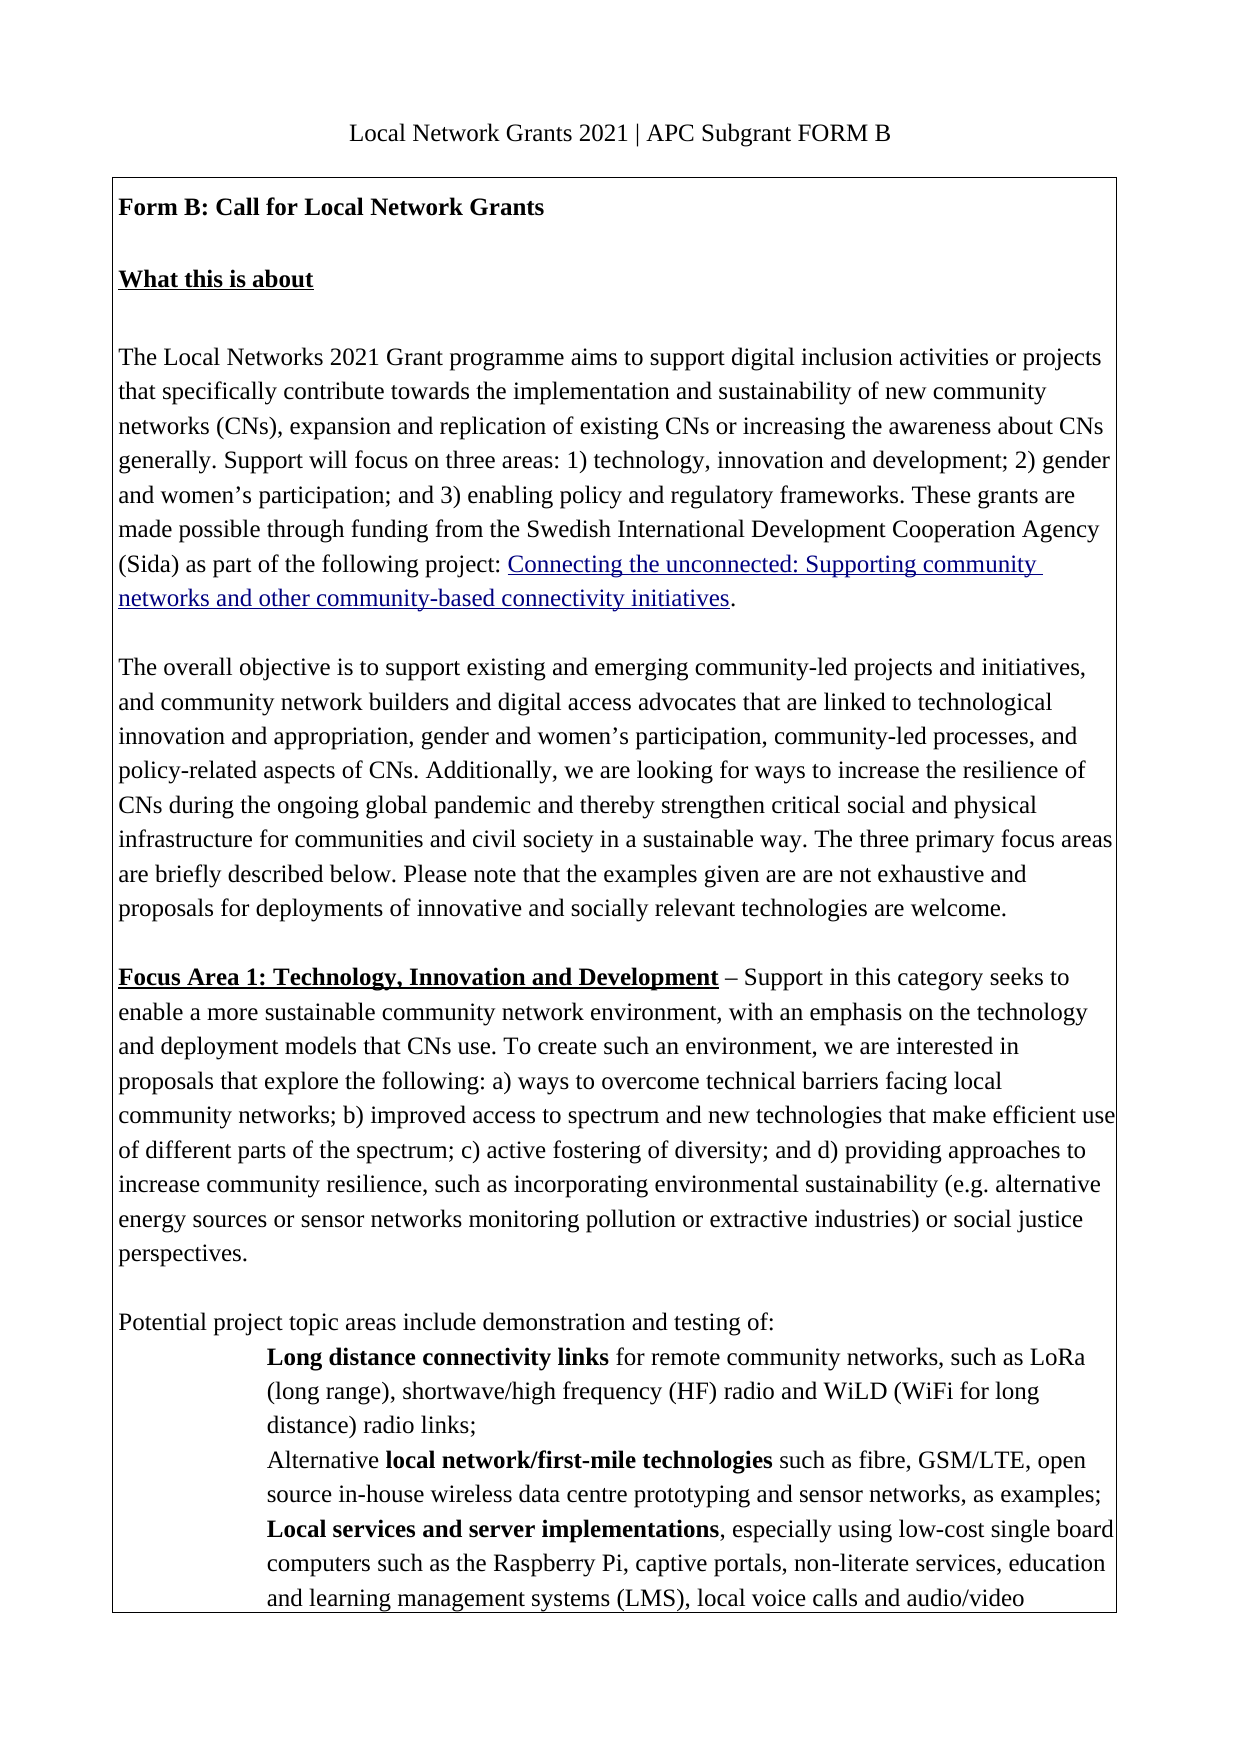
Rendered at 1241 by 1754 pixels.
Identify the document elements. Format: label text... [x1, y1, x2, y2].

table_header Form B: Call for Local Network Grants What this is about The Local Networks 2021 Grant programme aims to support digital inclusion activities or projects that specifically contribute towards the implementation and sustainability of new community networks (CNs), expansion and replication of existing CNs or increasing the awareness about CNs generally. Support will focus on three areas: 1) technology, innovation and development; 2) gender and women’s participation; and 3) enabling policy and regulatory frameworks. These grants are made possible through funding from the Swedish International Development Cooperation Agency (Sida) as part of the following project: Connecting the unconnected: Supporting community networks and other community-based connectivity initiatives. The overall objective is to support existing and emerging community-led projects and initiatives, and community network builders and digital access advocates that are linked to technological innovation and appropriation, gender and women’s participation, community-led processes, and policy-related aspects of CNs. Additionally, we are looking for ways to increase the resilience of CNs during the ongoing global pandemic and thereby strengthen critical social and physical infrastructure for communities and civil society in a sustainable way. The three primary focus areas are briefly described below. Please note that the examples given are are not exhaustive and proposals for deployments of innovative and socially relevant technologies are welcome. Focus Area 1: Technology, Innovation and Development – Support in this category seeks to enable a more sustainable community network environment, with an emphasis on the technology and deployment models that CNs use. To create such an environment, we are interested in proposals that explore the following: a) ways to overcome technical barriers facing local community networks; b) improved access to spectrum and new technologies that make efficient use of different parts of the spectrum; c) active fostering of diversity; and d) providing approaches to increase community resilience, such as incorporating environmental sustainability (e.g. alternative energy sources or sensor networks monitoring pollution or extractive industries) or social justice perspectives. Potential project topic areas include demonstration and testing of: Long distance connectivity links for remote community networks, such as LoRa (long range), shortwave/high frequency (HF) radio and WiLD (WiFi for long distance) radio links; Alternative local network/first-mile technologies such as fibre, GSM/LTE, open source in-house wireless data centre prototyping and sensor networks, as examples; Local services and server implementations, especially using low-cost single board computers such as the Raspberry Pi, captive portals, non-literate services, education and learning management systems (LMS), local voice calls and audio/video streaming for local radio/TV; Frugal technologies and innovation with an environmental justice lens such as reuse and repurposing of technology and the use of alternative energies and local materials; Technology that supports specific local community networks with applications for people with disabilities; Solutions and support for people in situations of forced or unintended migration, human rights and land rights defenders. Internet and cloud services for community networks. There is a potential for shared cloud services and secure services for community networks whereby arrangements are made around sharing the cost of hosting public-facing online services, including web sites, Voice over IP Protocol (VoIP) services, off-site backups, etc.; Documentation of new institutional/operating models and analytical studies that compare different approaches to operating community networks sustainably. Focus Area 2: Gender and Women’s Participation Women continue to be pushed to the sidelines in digital technology under patriarchy, including in CNs. Feminists and women engaging in digital technology and CNs report that technology tends to be placed at the centre, with men tending to dominate the narrative of needs, resulting in womens’ voices being dismissed or diminished. Recent reports about the COVID-19 pandemic also indicate that women, especially ones in rural or disadvantaged economic urban spaces, are the ones most affected by this crisis. This granting priority area aims to centre the relational aspect of CNs and specifically looks to honour the unpaid labour that women uphold, such as community-oriented practices, care responses and creative outlets in the context of COVID-19. It is also aimed to encourage broader thinking of gender and CNs through deconstructing performances of patriarchy and masculinities in the CN and digital sphere. This fund seeks to amplify the voices of women in CNs and help them to connect with each other and with other feminist initiatives. We will support projects that deconstruct social norms and creatively bypass barriers to access for women, gender-diverse and queer people. Funding will support women and communities who are conducting community-led or community-participatory gender analysis around CNs. Issues identified for further exploration include: COVID-19, women and CNs – CNs can address specific issues that are impacting women in the times of COVID-19. These issues include, but are not limited to, gender-based violence, digital safety and security, and safer communities; Impact of CNs on women and girls – Explore CN solutions that are specific to issues that are impacting young women and girls who are confined to their homes, do not have access to online services for education or health, or are forced out of schools and are not able to access school systems and educational services because of the COVID-19 pandemic; The feminist principles of CNs – We encourage projects that address the relationship of community networks to the Feminist Principles of the Internet (FPIs). Are there similarities or places where they do no not meet? How is feminism practiced in CNs? Gendered CN policy and regulation – Groups looking to embed the applications of FPIs in spaces of policy and regulation; Masculinities and CNs – To encourage men in CNs to take on projects that explore and address the effects of masculinities, its performances and manifestations on men, women and their communities; Values of technology and CNs – Engage in the process of tech design from an embodied perspective, whether it is related to gender, the physical environment or the social environment. Focus Area 3: Enabling Policy and Regulatory Frameworks Achieving acknowledgment, status and formal recognition of community networks through policy and regulatory frameworks is an essential next step in the growth of community networks. Many community networks have avoided addressing regulatory issues, which may allow them to exist cost-effectively, but can fail to establish fertile ground for others to follow, and also potentially forecloses options to access financial resources such as Universal Service Funds. Further, spectrum access regulations are often geared toward larger operators leaving community networks with very limited or expensive access to spectrum. Policy and regulation that acknowledges and empowers community networks in these areas is needed in order to enable their growth and replication beyond the pilot/pioneer stage. These grants will provide support to: Analyse existing regional or national policy and regulatory frameworks that impact CNs in the global South; Take advantage of opportunities to intervene in policy and regulatory processes, particularly during calls for input by regulators or government; Public interventions (e.g. OpEds) in newspapers and other wider media to support policy and regulation work for the existing peer learning network and other CNs; Community-led efforts to create alternative, locally-grounded self-regulation schemes; Identification of opportunities to use Universal Service Funds and other financing instruments to support startup and expansion of CNs; Identification of opportunities to use litigation or other legal tools at national or regional level to further the aims of CNs. The call is open for all initiatives and projects directly working on or with existing or new community networks. The total amount available is USD 160,000 to applicants in the global South and countries listed as Official Development Assistance (ODA) recipients by the Development Assistance Committee (DAC) of the Organisation for Economic Co-operation and Development (OECD). The maximum amount requested per project can be USD 15,000 for individual organisations and projects working within one country, and USD 20,000 for joint submissions. Joint submissions will only be accepted if they include organisations from more than one country or region (i.e. Latin America, Africa, Asia) that are seeking to create partnerships, share learning, develop new technology, etc. There is additional value placed on the selection of the project if you have other sources of funding to complement these funds. Timeline Applications submission deadline: 30 April 2021 Project selected for funding by: 31 May 2021 Start date for projects: 15 June 2021 Maximum end date for project implementation: 15 June 2022 (maximum project length is 12 months) Values and priorities you should consider We would like to point out that we especially encourage applications in any of the three focus areas above to use an intersectional feminist approach or work on challenging hetero-patriarchy and cis-masculinities. In this respect, priority will be given to initiatives led by women and other socially excluded groups such as queer, trans, gender-diverse persons and sex workers. People living with disabilities, those confronting forced migration, Indigenous persons and traditional societies, as well as groups working on climate justice and protecting land rights, are also encouraged to apply, especially those groups using innovative and eco-informed models for sustainability. Projects will be selected based on the extent to which they align with one or more of the following criteria: Propose collaboration with partners in other continents/regions, or regional collaboration in the global South. Specifically, projects can propose an intention of collaboration with a partner in another country, either in co-development or implementation or replication/testing of the project; Address technical and/or national regulatory barriers to the replication, expansion and sustainability of bottom-up, user-governed, small-scale network operators, co-operatives and other social purpose networks that build and operate their own physical networking infrastructure; Address the intersecting issues of technology, gender power dynamics and policy, or projects that relate to the application of the feminist principles of the internet within the context of community networks; Adopt the use of Free, Libre and Open-Source (FLOSS) technologies. Propose ways to use the funding as a COVID-19 response tool, working with groups and organisations to facilitate specific, local and contextual response to their communities’ realities during the pandemic. Who can apply This is an open call for proposals from community network builders and digital access advocates. We will consider working with partners who received previous LocNet funding in 2019 and 2020 as well as new groups who wish to expand and deepen the gender, innovation and/or policy aspects of their work with community networks. How to apply Applicants should fill out the online application form addressing one or more of the three focus areas (gender, innovation and/or policy) mentioned above. Applicants can also propose other kinds of interventions that they identify and can justify within the framework of this funding support. In all cases, applicants are requested to suggest how the project is a strategic contribution to the community networks movement. You can use this document to prepare your application before uploading to the online form. Please use the budget template for your budget. In order to avoid losing your content, it is highly recommended that you develop your proposal off-line (e.g. using the above-referenced forms), and only once you are done, copy the content into the online form. Make sure to keep your local copy as a backup. If you have difficulty using the online form, you may email your submission to: locnet.grants@apc.org Deadline for Applications Applications that are submitted after 30 April 2021 will not be considered. If you have any questions or need clarification, please contact locnet.grants@apc.org We can receive questions and requests for clarifications in English, Spanish, French and Portuguese Templates and form fields A: Contact information A1: Contact information of two institutional representative(s) of your organisation First Name Last Name Email Phone Number (including country code and area code) Country(s) Role in the project First Name Last Name Email Phone Number (including country code and area code) Country(s) Role in the project B. Information about the application B1. Project title B2. Organisation(s) implementing the project Important: If this is a joint proposal, the lead organisation applies but mentions the partnership. B3. Project partner (if applicable) B4. Name of project leader(s) acting as primary contact(s) B5. Brief project description Maximum 100 words B6. Project duration planned (estimate) Earliest start date is 15 June 2021. Projects must be completed within 12 months with a deadline of 15 June 2022. Start Date to: End Date B6. List the countries where the project will be implemented. C. Information about your project proposal C1. Which of the three focus areas does your project address? (select one or more from list) ( ) Focus Area 1: Technology, Innovation and Development ( ) Focus Area 2: Gender and Women’s Participation ( ) Focus Area 3: Enabling Policy and Regulatory Frameworks Describe how you think your project will contribute to the focus area(s) you selected in section C1 above. Maximum 300 words Problem or challenge C2. What problem or challenge of a group of people, community, country and/or region will you be addressing in this project? Maximum 250 words Objectives C3. What is/are the main goal(s) and/or objective(s) of your project? (3 objectives max.) How is your project relevant to the problem or challenge you described in question C2? Maximum 300 words Expected change C4. At the end of the project, what do you expect will have happened or changed? What impact will have been achieved? Maximum 150 words Beneficiaries C5. Beneficiaries: Who will benefit (directly and indirectly) from this project? Please explain how the project expresses their needs/goals, how they will benefit and what changes it will bring to their lives. Maximum 250 words Project Activities and Outputs Provide a brief summary of the proposed activities of the project. Activities can be, for example: policy advocacy, gender research, documentation, networking and movement building, development, adaptation or roll-out of technologies, building/testing sustainability models, capacity building, content creation and communications. For each activity, identify what outputs will be produced. C6. Describe all the activities that you will carry out in your project. For each, list the outputs (deliverables) and the expected start and end dates. Example: C7. Gender component: You need to clearly address gender-related issues in your project. This includes gender or power dynamics, gendered policy activities or exploration of the FPIs in relation to community networks. Please describe how it will include and transform the lives of women and girls and other socially excluded groups such as queer, trans, gender-diverse persons and sex workers. Max 200 words C8. People living with disabilities: Does your project include people living with disabilities as leaders or beneficiaries? If yes, tell us how they will be involved and what changes you expect. Max 150 words C9. Indigenous people and climate informed groups: Are Indigenous leaders, persons of traditional societies or its beneficiaries part of your project? Does the project involve groups working on climate justice and those protecting land rights? If yes to either or both, tell us how they will be involved and what changes you expect. Max 150 words C10. Overcoming barriers: Does your project address technical and/or national regulatory barriers to the replication, expansion and sustainability of bottom-up, user-governed, small-scale network operators, co-operatives and other social purpose networks that build and operate their own physical networking infrastructure? Max 150 words C11. In what ways does the project adopt the use of Free, Libre and Open-Source (FLOSS) technologies? Max 150 words C12. If relevant, how does the project propose ways to respond to the COVID-19 pandemic in ways that facilitate specific, local and community-driven contextual responses. Max 150 words Available capacity and partnerships C13. Please describe the relevant experience and capacity your organisation has to undertake this project. Please tell us about similar experiences, past projects and other related activities. Include links if relevant. What are the current skills and resources that the organisation has to carry out this project? Max 250 words C14. Does the project have plans for collaboration with partners in other continents/regions, or regional collaboration in the global South? If so, what are these plans? Max 100 words Project Monitoring, Evaluation and Learning C15. How will you monitor and evaluate the implementation and outcomes of the project? Max 150 words C16. What do you expect to learn from this project? What are your learning goals? Please also reflect on what can become shared learning for other CNs. Max 150 words C17. How will you know that you have achieved your objectives? Max 150 words Relevance to the community network movement C18. What is the relevance of your project to the community networks movement? Think about ways to make outputs reusable, generate content or tools, document the experience, etc. Max 150 words Sustainability and contribution to your work C19. How will the project contribute to the work and sustainability of your organisation(s)? Max 200 words Risk mitigation C20. What obstacles or risks could prevent this project from being successful? What will you do to try to prevent or overcome these obstacles? Max 200 words Budget C21. How much are you applying for? We expect applicants to design projects requesting funds up to USD 15,000 for individual organisations and USD 20,000 for joint submissions. Proposals requesting more than the maximum amount will not be reviewed or accepted. Please provide a budget with your application using this template. Please use the following categories, but do add others if you find it necessary: personnel, research, travel, consultants, equipment and infrastructure, information and communication, administration and overhead (maximum 10% of budget). Please upload your budget here. Files must be less than 12 MB. Allowed file types: ods, xls, xlsx. Please use the budget template for your budget. C22. Please describe the types of support, beyond funding, that you would like to receive from APC and the LocNet project during the implementation of this project. For example you might need support for advocacy, communications, project management, financial reporting, narrative reporting, technical support, etc. Max 100 words [113, 178, 1116, 1612]
